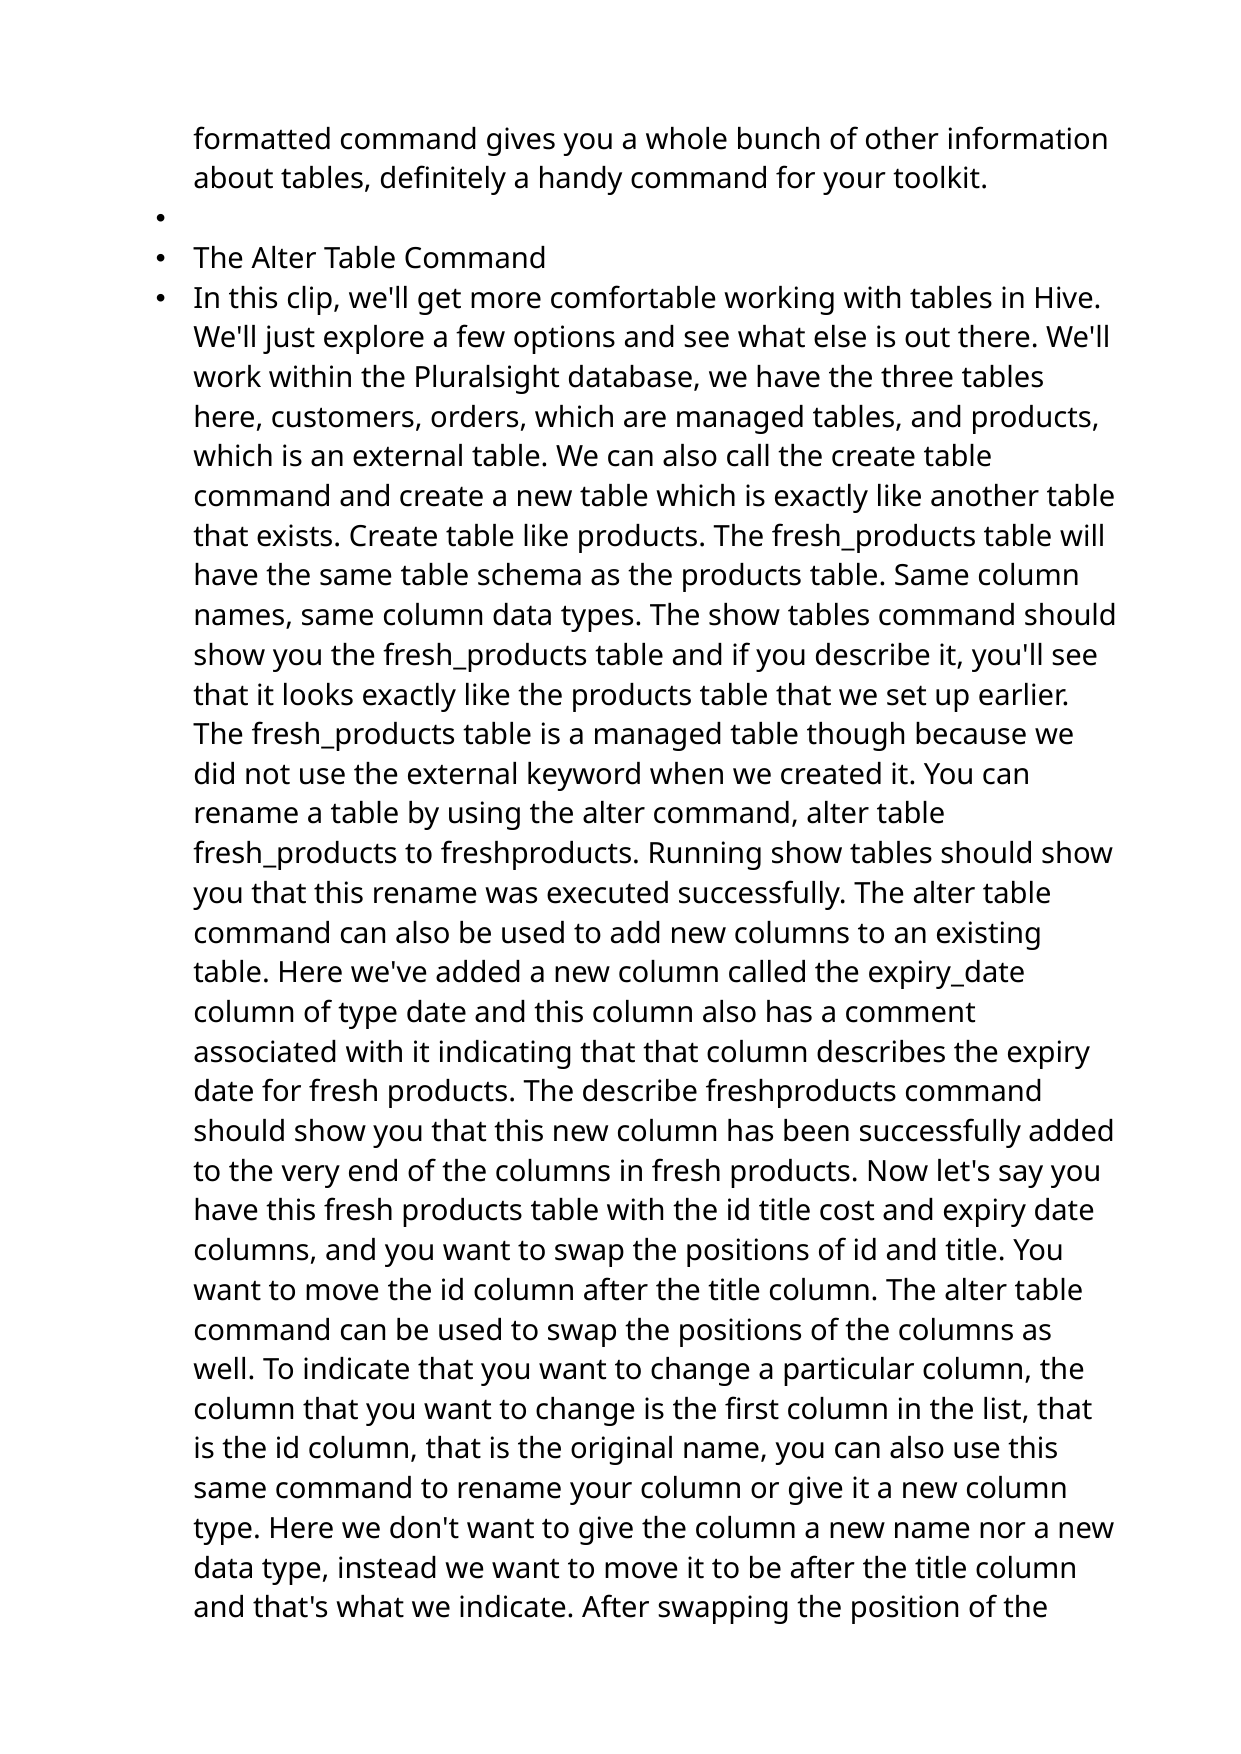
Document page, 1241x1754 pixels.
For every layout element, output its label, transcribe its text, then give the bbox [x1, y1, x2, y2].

list The Alter Table Command [156, 237, 1122, 277]
list In this clip, we'll get more comfortable working with tables in Hive. We'll just explore a few options and see what else is out there. We'll work within the Pluralsight database, we have the three tables here, customers, orders, which are managed tables, and products, which is an external table. We can also call the create table command and create a new table which is exactly like another table that exists. Create table like products. The fresh_products table will have the same table schema as the products table. Same column names, same column data types. The show tables command should show you the fresh_products table and if you describe it, you'll see that it looks exactly like the products table that we set up earlier. The fresh_products table is a managed table though because we did not use the external keyword when we created it. You can rename a table by using the alter command, alter table fresh_products to freshproducts. Running show tables should show you that this rename was executed successfully. The alter table command can also be used to add new columns to an existing table. Here we've added a new column called the expiry_date column of type date and this column also has a comment associated with it indicating that that column describes the expiry date for fresh products. The describe freshproducts command should show you that this new column has been successfully added to the very end of the columns in fresh products. Now let's say you have this fresh products table with the id title cost and expiry date columns, and you want to swap the positions of id and title. You want to move the id column after the title column. The alter table command can be used to swap the positions of the columns as well. To indicate that you want to change a particular column, the column that you want to change is the first column in the list, that is the id column, that is the original name, you can also use this same command to rename your column or give it a new column type. Here we don't want to give the column a new name nor a new data type, instead we want to move it to be after the title column and that's what we indicate. After swapping the position of the [156, 277, 1122, 1626]
list formatted command gives you a whole bunch of other information about tables, definitely a handy command for your toolkit. [156, 118, 1122, 197]
